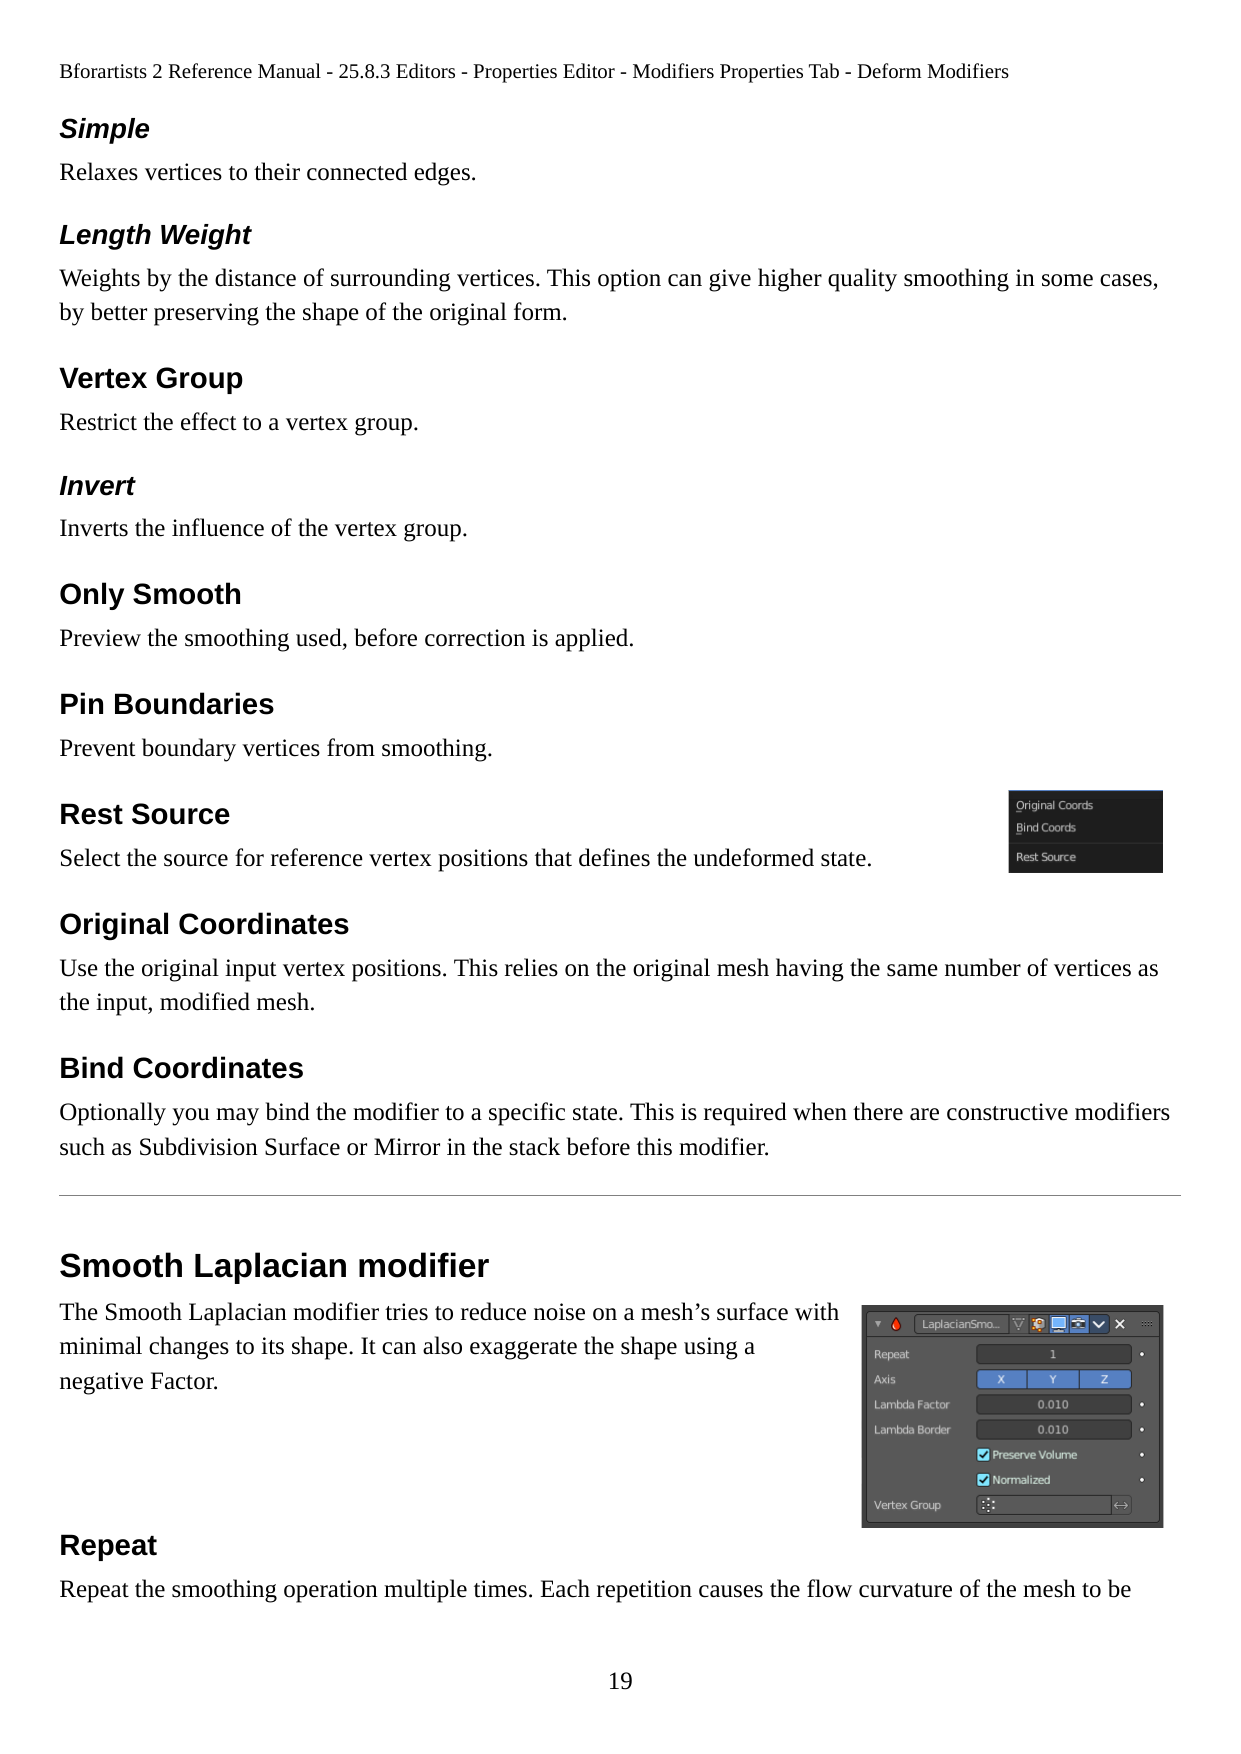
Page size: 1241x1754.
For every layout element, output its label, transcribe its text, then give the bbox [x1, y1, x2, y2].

text Restrict the effect to a vertex group. [59, 407, 1181, 436]
subtitle Smooth Laplacian modifier [59, 1246, 1181, 1284]
subtitle Repeat [59, 1528, 1181, 1561]
picture [861, 1305, 1164, 1528]
text Relaxes vertices to their connected edges. [59, 157, 1181, 186]
picture [1008, 790, 1163, 873]
subtitle Simple [59, 113, 1181, 144]
subtitle Pin Boundaries [59, 687, 1181, 721]
text Use the original input vertex positions. This relies on the original mesh having the same number of vertices as the input, modified mesh. [59, 953, 1181, 1016]
text Select the source for reference vertex positions that defines the undeformed state. [59, 843, 1008, 872]
text Preview the smoothing used, before correction is applied. [59, 623, 1181, 652]
subtitle Vertex Group [59, 361, 1181, 395]
text Prevent boundary vertices from smoothing. [59, 733, 1181, 762]
subtitle [1163, 797, 1181, 830]
text Repeat the smoothing operation multiple times. Each repetition causes the flow curvature of the mesh to be [59, 1574, 1181, 1603]
text The Smooth Laplacian modifier tries to reduce noise on a mesh’s surface with minimal changes to its shape. It can also exaggerate the shape using a negative Factor. [59, 1297, 1181, 1394]
subtitle Original Coordinates [59, 907, 1181, 940]
subtitle Bind Coordinates [59, 1051, 1181, 1085]
subtitle Only Smooth [59, 577, 1181, 611]
text Optionally you may bind the modifier to a specific state. This is required when there are constructive modifiers such as Subdivision Surface or Mirror in the stack before this modifier. [59, 1097, 1181, 1160]
text Inverts the influence of the vertex group. [59, 513, 1181, 542]
subtitle Rest Source [59, 797, 1008, 830]
subtitle Length Weight [59, 218, 1181, 250]
text Weights by the distance of surrounding vertices. This option can give higher quality smoothing in some cases, by better preserving the shape of the original form. [59, 263, 1181, 326]
subtitle Invert [59, 469, 1181, 501]
